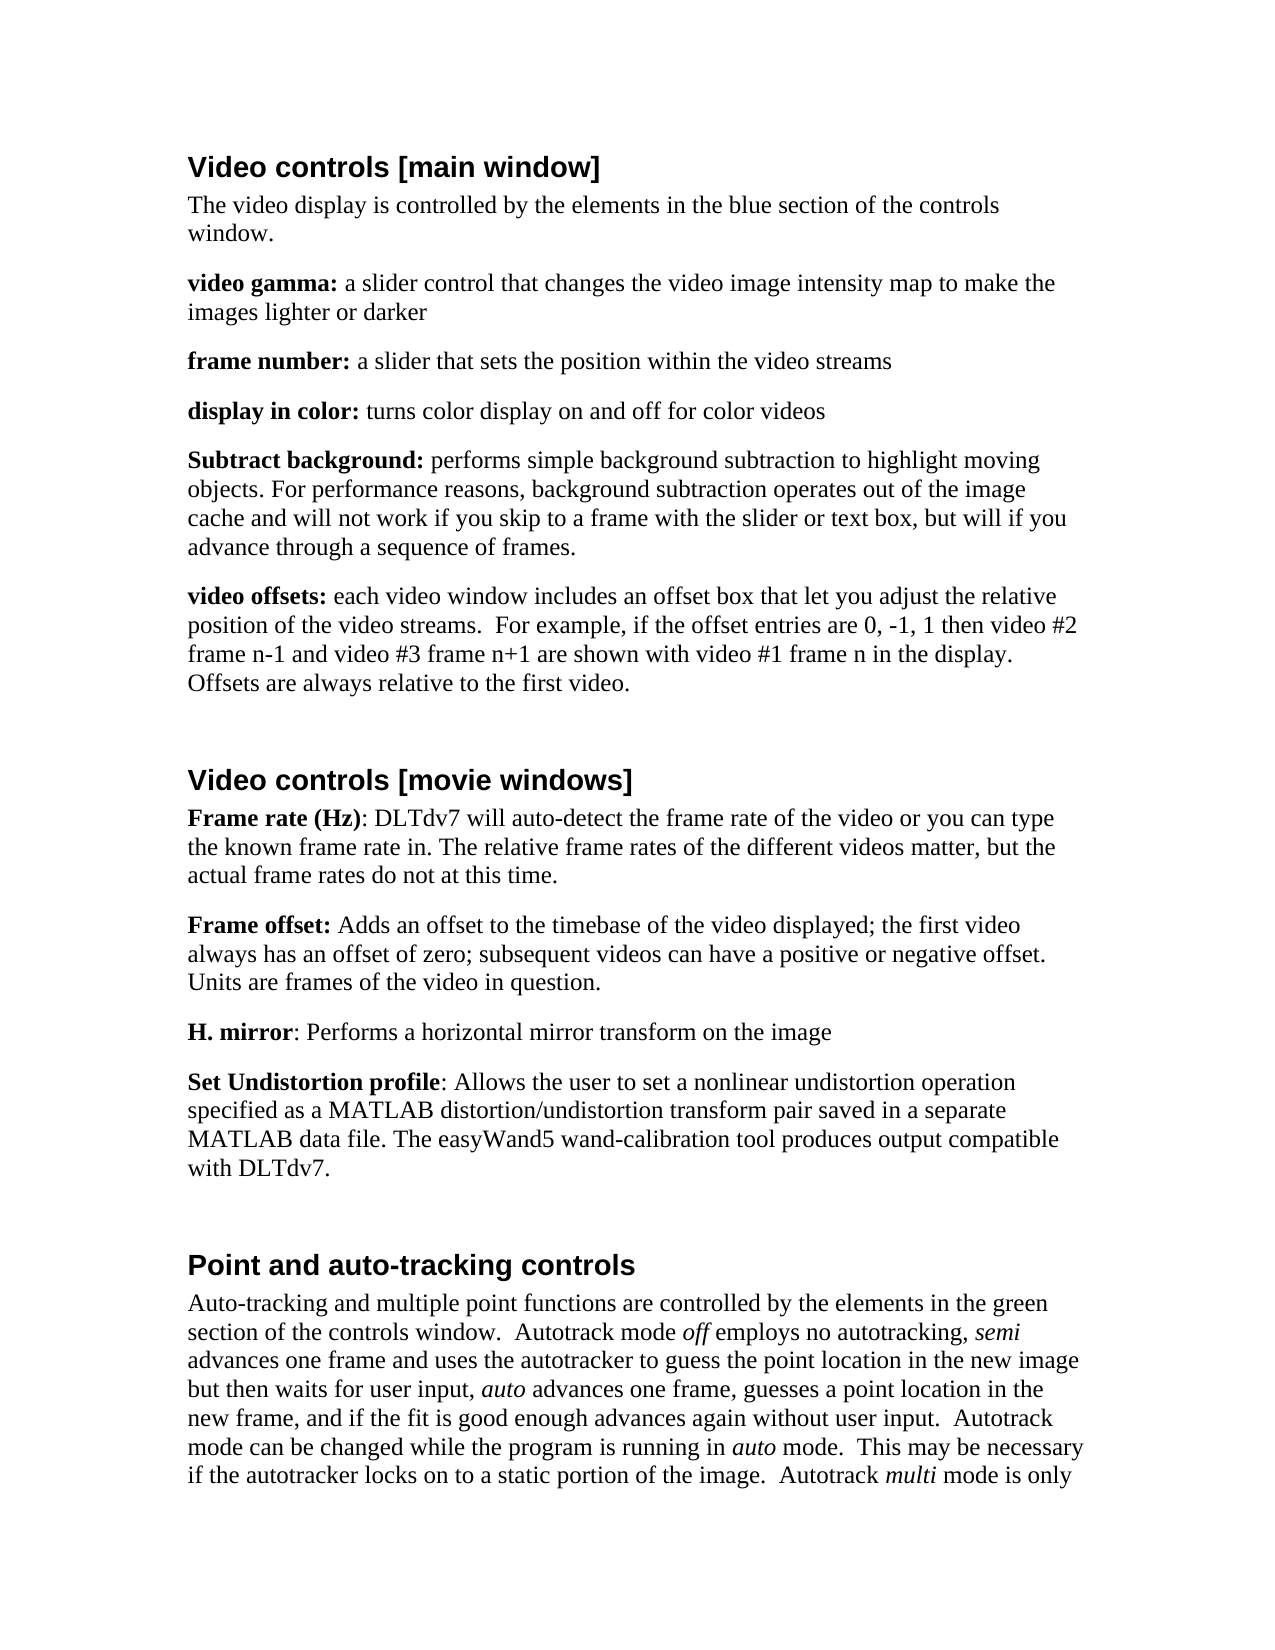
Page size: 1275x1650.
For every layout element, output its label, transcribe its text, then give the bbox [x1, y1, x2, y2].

subtitle Point and auto-tracking controls [187, 1248, 1087, 1282]
text Set Undistortion profile: Allows the user to set a nonlinear undistortion operation specified as a MATLAB distortion/undistortion transform pair saved in a separate MATLAB data file. The easyWand5 wand-calibration tool produces output compatible with DLTdv7. [187, 1067, 1087, 1182]
text display in color: turns color display on and off for color videos [187, 396, 1087, 425]
text Subtract background: performs simple background subtraction to highlight moving objects. For performance reasons, background subtraction operates out of the image cache and will not work if you skip to a frame with the slider or text box, but will if you advance through a sequence of frames. [187, 446, 1087, 561]
text Frame offset: Adds an offset to the timebase of the video displayed; the first video always has an offset of zero; subsequent videos can have a positive or negative offset. Units are frames of the video in question. [187, 910, 1087, 996]
text Frame rate (Hz): DLTdv7 will auto-detect the frame rate of the video or you can type the known frame rate in. The relative frame rates of the different videos matter, but the actual frame rates do not at this time. [187, 803, 1087, 889]
text frame number: a slider that sets the position within the video streams [187, 346, 1087, 375]
text Auto-tracking and multiple point functions are controlled by the elements in the green section of the controls window. Autotrack mode off employs no autotracking, semi advances one frame and uses the autotracker to guess the point location in the new image but then waits for user input, auto advances one frame, guesses a point location in the new frame, and if the fit is good enough advances again without user input. Autotrack mode can be changed while the program is running in auto mode. This may be necessary if the autotracker locks on to a static portion of the image. Autotrack multi mode is only [187, 1288, 1087, 1489]
subtitle Video controls [main window] [187, 150, 1087, 183]
text video offsets: each video window includes an offset box that let you adjust the relative position of the video streams. For example, if the offset entries are 0, -1, 1 then video #2 frame n-1 and video #3 frame n+1 are shown with video #1 frame n in the display. Offsets are always relative to the first video. [187, 581, 1087, 696]
text H. mirror: Performs a horizontal mirror transform on the image [187, 1017, 1087, 1046]
text The video display is controlled by the elements in the blue section of the controls window. [187, 190, 1087, 247]
subtitle Video controls [movie windows] [187, 763, 1087, 797]
text video gamma: a slider control that changes the video image intensity map to make the images lighter or darker [187, 268, 1087, 326]
